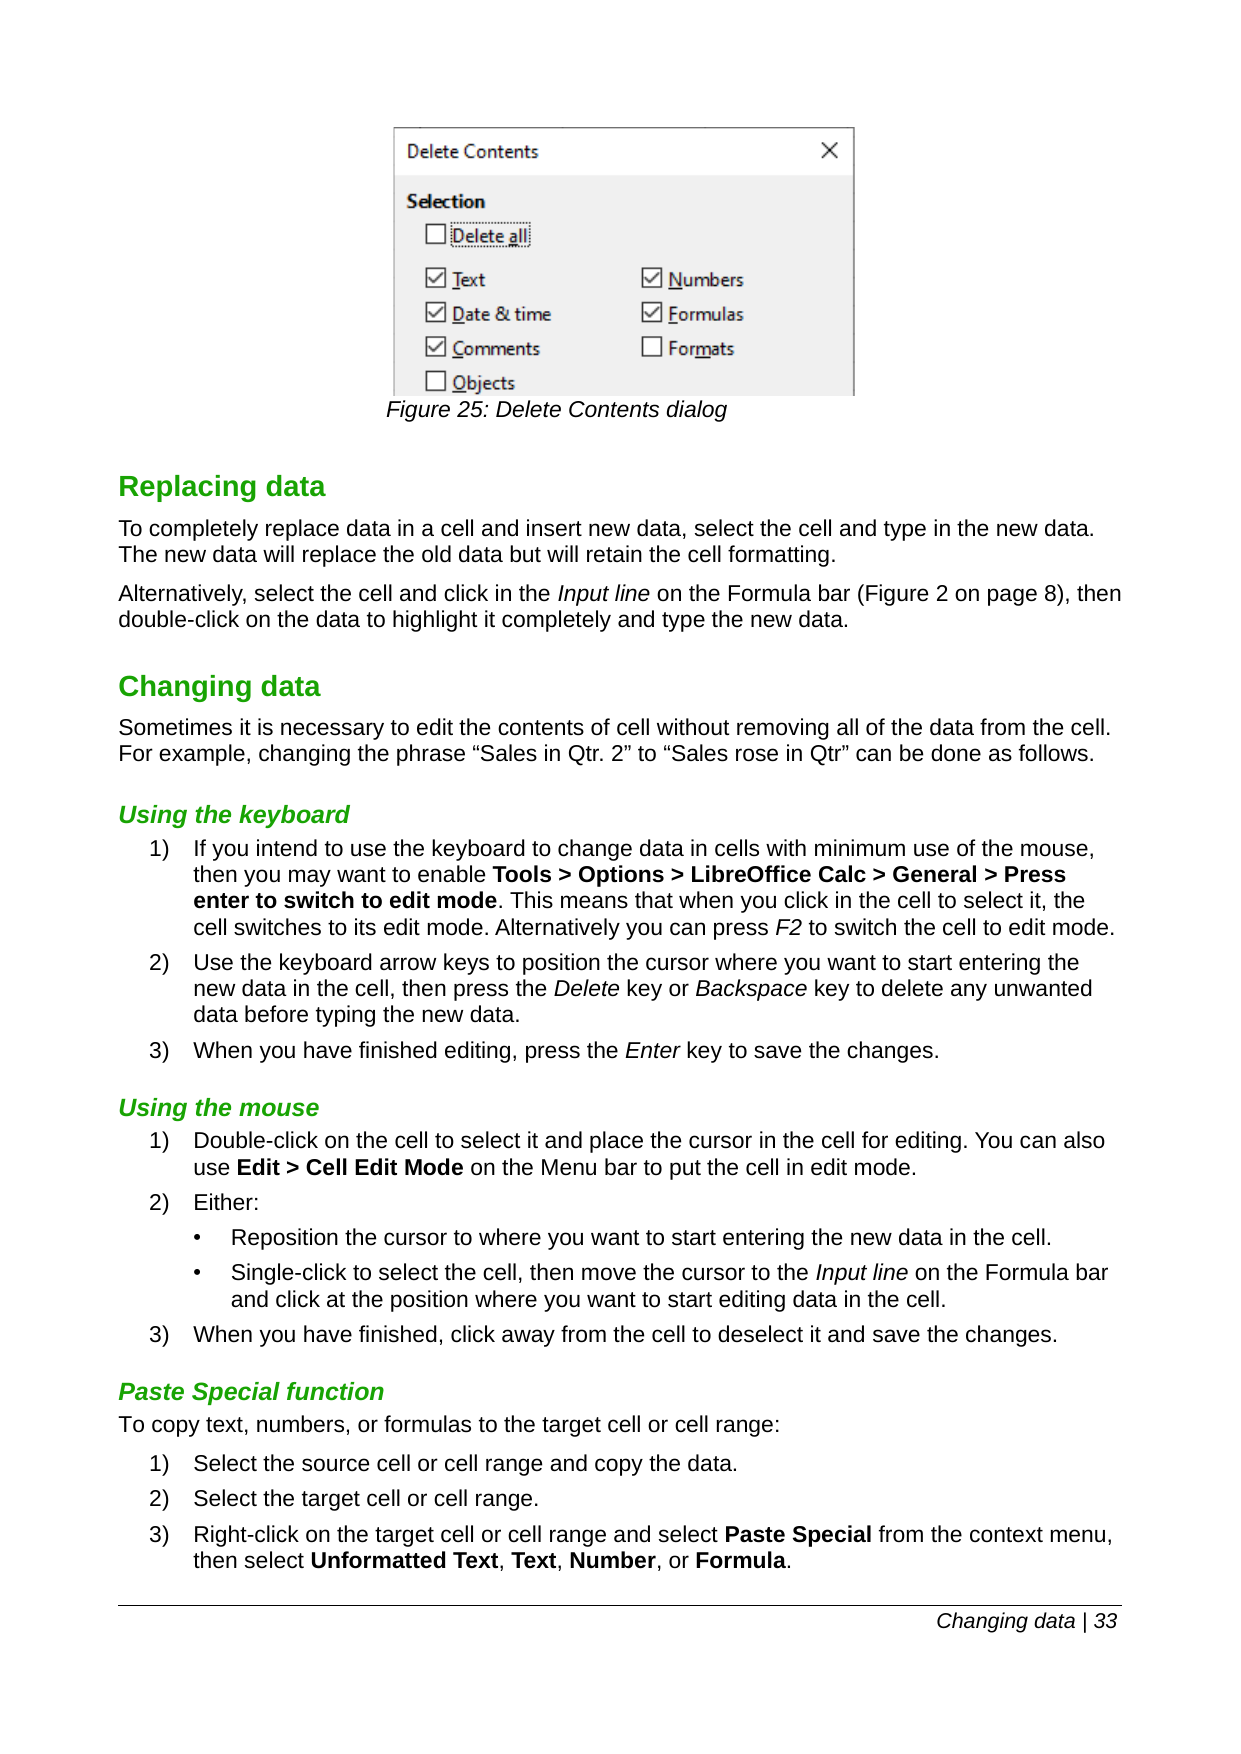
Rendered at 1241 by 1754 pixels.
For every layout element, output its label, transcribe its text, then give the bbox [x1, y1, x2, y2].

list Select the target cell or cell range. [169, 1485, 1122, 1512]
list Select the source cell or cell range and copy the data. [169, 1450, 1122, 1476]
text Alternatively, select the cell and click in the Input line on the Formula bar (Figure 2 on page 8), then double-click on the data to highlight it completely and type the new data. [118, 580, 1122, 632]
list Double-click on the cell to select it and place the cursor in the cell for editing. You can also use Edit > Cell Edit Mode on the Menu bar to put the cell in edit mode. [169, 1127, 1122, 1180]
list Either: [169, 1189, 1122, 1215]
list Right-click on the target cell or cell range and select Paste Special from the context menu, then select Unformatted Text, Text, Number, or Formula. [169, 1521, 1122, 1573]
subtitle Replacing data [118, 469, 1122, 503]
list Single-click to select the cell, then move the cursor to the Input line on the Formula bar and click at the position where you want to start editing data in the cell. [193, 1259, 1122, 1312]
text Figure 25: Delete Contents dialog [386, 118, 854, 422]
subtitle Changing data [118, 669, 1122, 702]
text To completely replace data in a cell and insert new data, select the cell and type in the new data. The new data will replace the old data but will retain the cell formatting. [118, 514, 1122, 567]
list When you have finished, click away from the cell to deselect it and save the changes. [169, 1321, 1122, 1347]
picture [393, 127, 855, 396]
subtitle Paste Special function [118, 1377, 1122, 1405]
list If you intend to use the keyboard to change data in cells with minimum use of the mouse, then you may want to enable Tools > Options > LibreOffice Calc > General > Press enter to switch to edit mode. This means that when you click in the cell to select it, the cell switches to its edit mode. Alternatively you can press F2 to switch the cell to edit mode. [169, 834, 1122, 940]
subtitle Using the keyboard [118, 800, 1122, 828]
list When you have finished editing, press the Enter key to save the changes. [169, 1037, 1122, 1063]
list Reposition the cursor to where you want to start entering the new data in the cell. [193, 1224, 1122, 1250]
subtitle Using the mouse [118, 1092, 1122, 1121]
text Sometimes it is necessary to edit the contents of cell without removing all of the data from the cell. For example, changing the phrase “Sales in Qtr. 2” to “Sales rose in Qtr” can be done as follows. [118, 714, 1122, 767]
list Use the keyboard arrow keys to position the cursor where you want to start entering the new data in the cell, then press the Delete key or Backspace key to delete any unwanted data before typing the new data. [169, 949, 1122, 1028]
text To copy text, numbers, or formulas to the target cell or cell range: [118, 1411, 1122, 1438]
